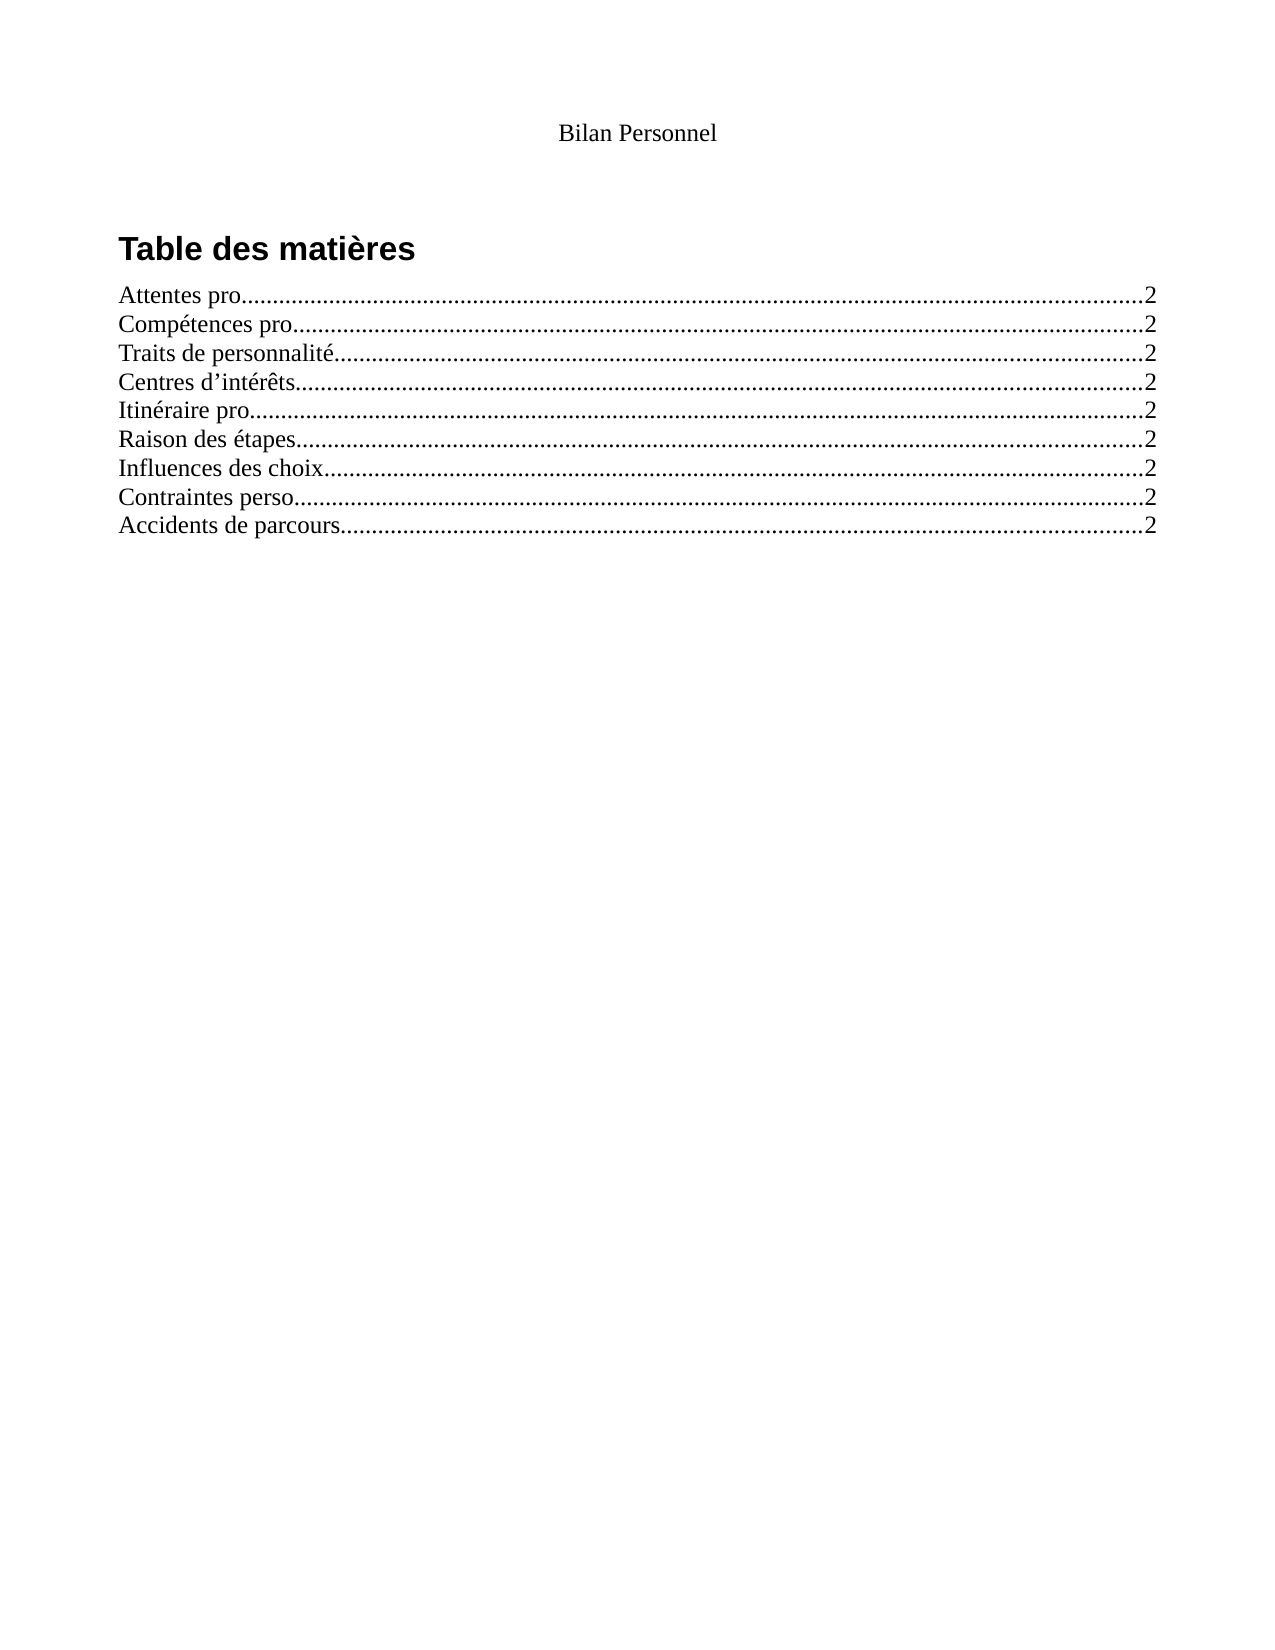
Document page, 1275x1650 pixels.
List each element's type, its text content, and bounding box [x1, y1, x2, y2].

text Attentes pro 2 [118, 280, 1157, 309]
text Influences des choix 2 [118, 453, 1157, 482]
subtitle Table des matières [118, 229, 1157, 268]
text Compétences pro 2 [118, 309, 1157, 338]
text Itinéraire pro 2 [118, 395, 1157, 424]
text Centres d’intérêts 2 [118, 367, 1157, 395]
text Bilan Personnel [118, 118, 1157, 147]
text Accidents de parcours 2 [118, 510, 1157, 539]
text Traits de personnalité 2 [118, 338, 1157, 367]
text Raison des étapes 2 [118, 424, 1157, 453]
text Contraintes perso 2 [118, 482, 1157, 510]
